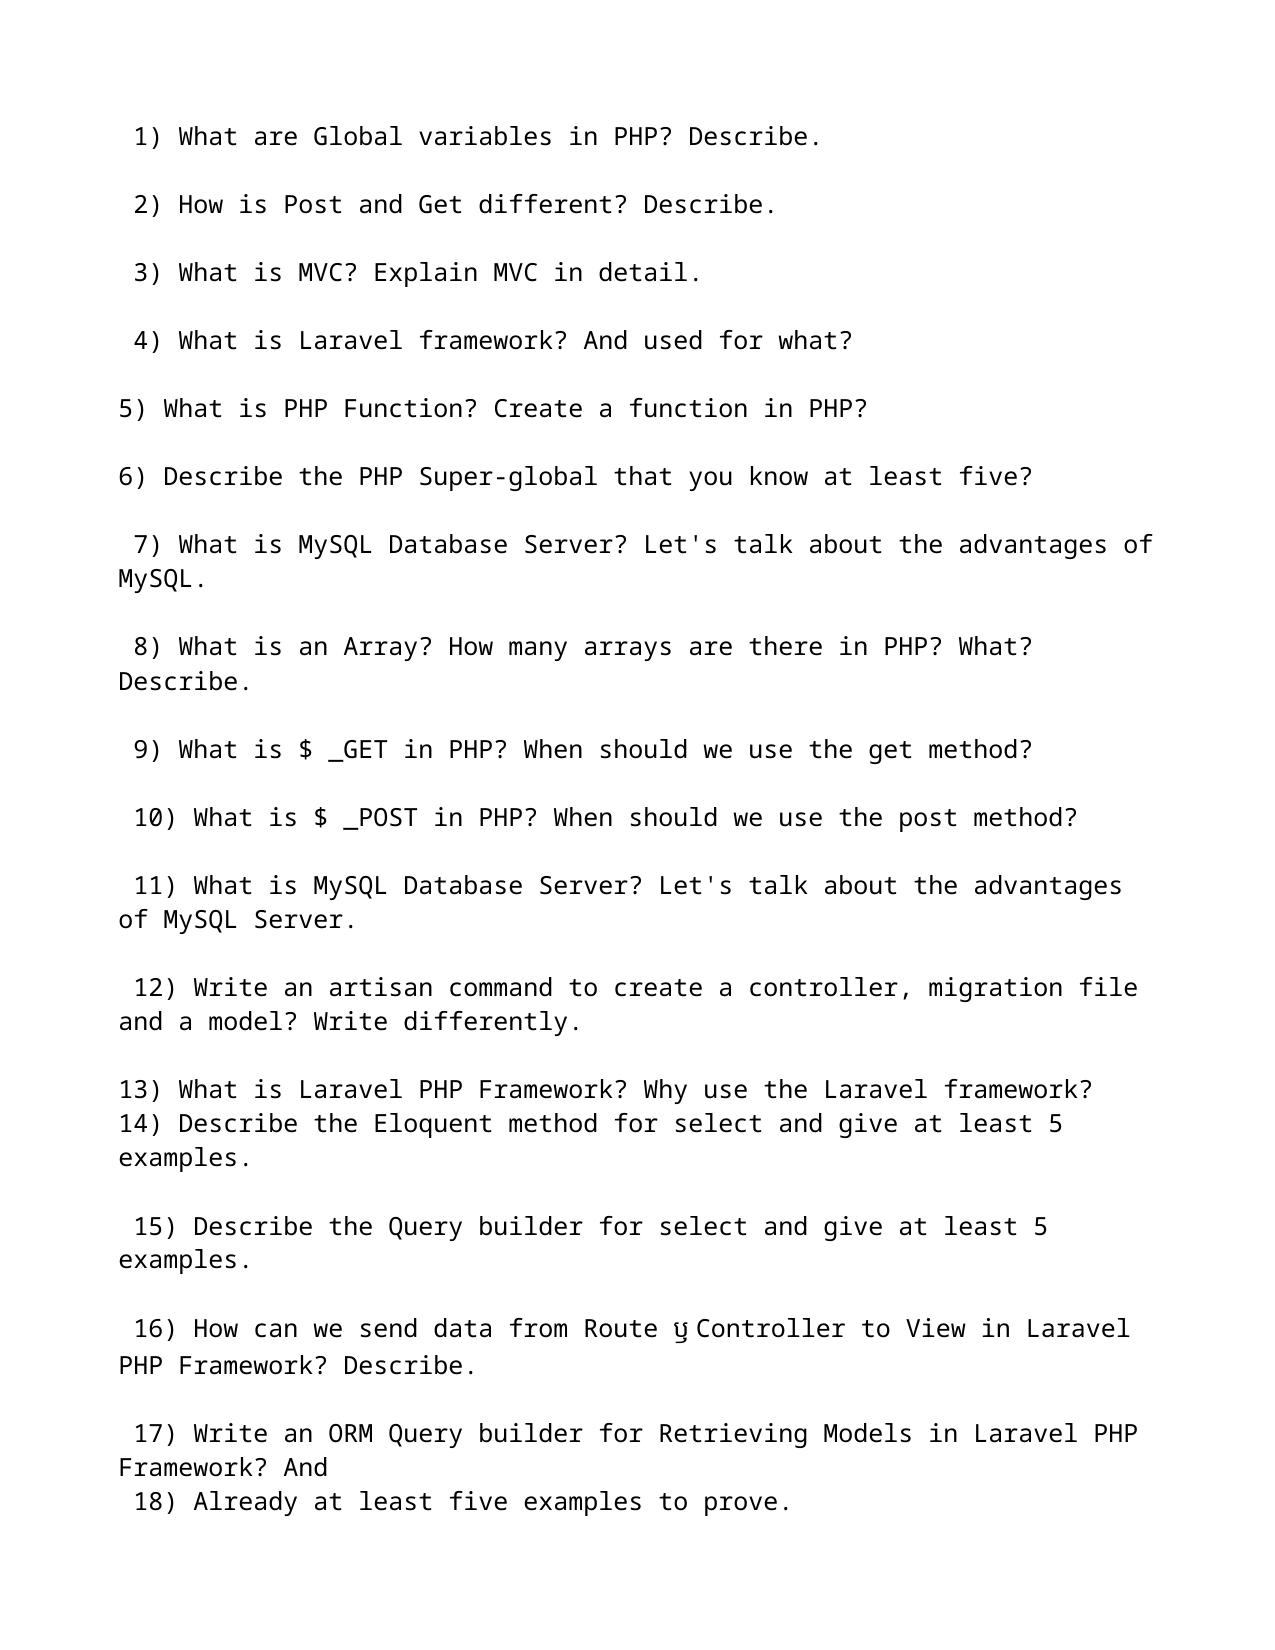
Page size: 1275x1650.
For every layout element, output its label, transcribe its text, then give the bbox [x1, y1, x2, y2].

text 15) Describe the Query builder for select and give at least 5 examples. [118, 1208, 1157, 1276]
text 3) What is MVC? Explain MVC in detail. [118, 254, 1157, 288]
text 7) What is MySQL Database Server? Let's talk about the advantages of MySQL. [118, 527, 1157, 595]
text 9) What is $ _GET in PHP? When should we use the get method? [118, 731, 1157, 765]
text 11) What is MySQL Database Server? Let's talk about the advantages of MySQL Server. [118, 867, 1157, 936]
text 10) What is $ _POST in PHP? When should we use the post method? [118, 799, 1157, 833]
text 5) What is PHP Function? Create a function in PHP? [118, 391, 1157, 425]
text 18) Already at least five examples to prove. [118, 1483, 1157, 1518]
text 12) Write an artisan command to create a controller, migration file and a model? Write differently. [118, 970, 1157, 1038]
text 6) Describe the PHP Super-global that you know at least five? [118, 459, 1157, 493]
text 13) What is Laravel PHP Framework? Why use the Laravel framework? [118, 1072, 1157, 1106]
text 2) How is Post and Get different? Describe. [118, 186, 1157, 220]
text 14) Describe the Eloquent method for select and give at least 5 examples. [118, 1106, 1157, 1174]
text 16) How can we send data from Route ឫ Controller to View in Laravel PHP Framework? Describe. [118, 1310, 1157, 1381]
text 8) What is an Array? How many arrays are there in PHP? What? Describe. [118, 629, 1157, 697]
text 4) What is Laravel framework? And used for what? [118, 322, 1157, 357]
text 1) What are Global variables in PHP? Describe. [118, 118, 1157, 152]
text 17) Write an ORM Query builder for Retrieving Models in Laravel PHP Framework? And [118, 1415, 1157, 1483]
